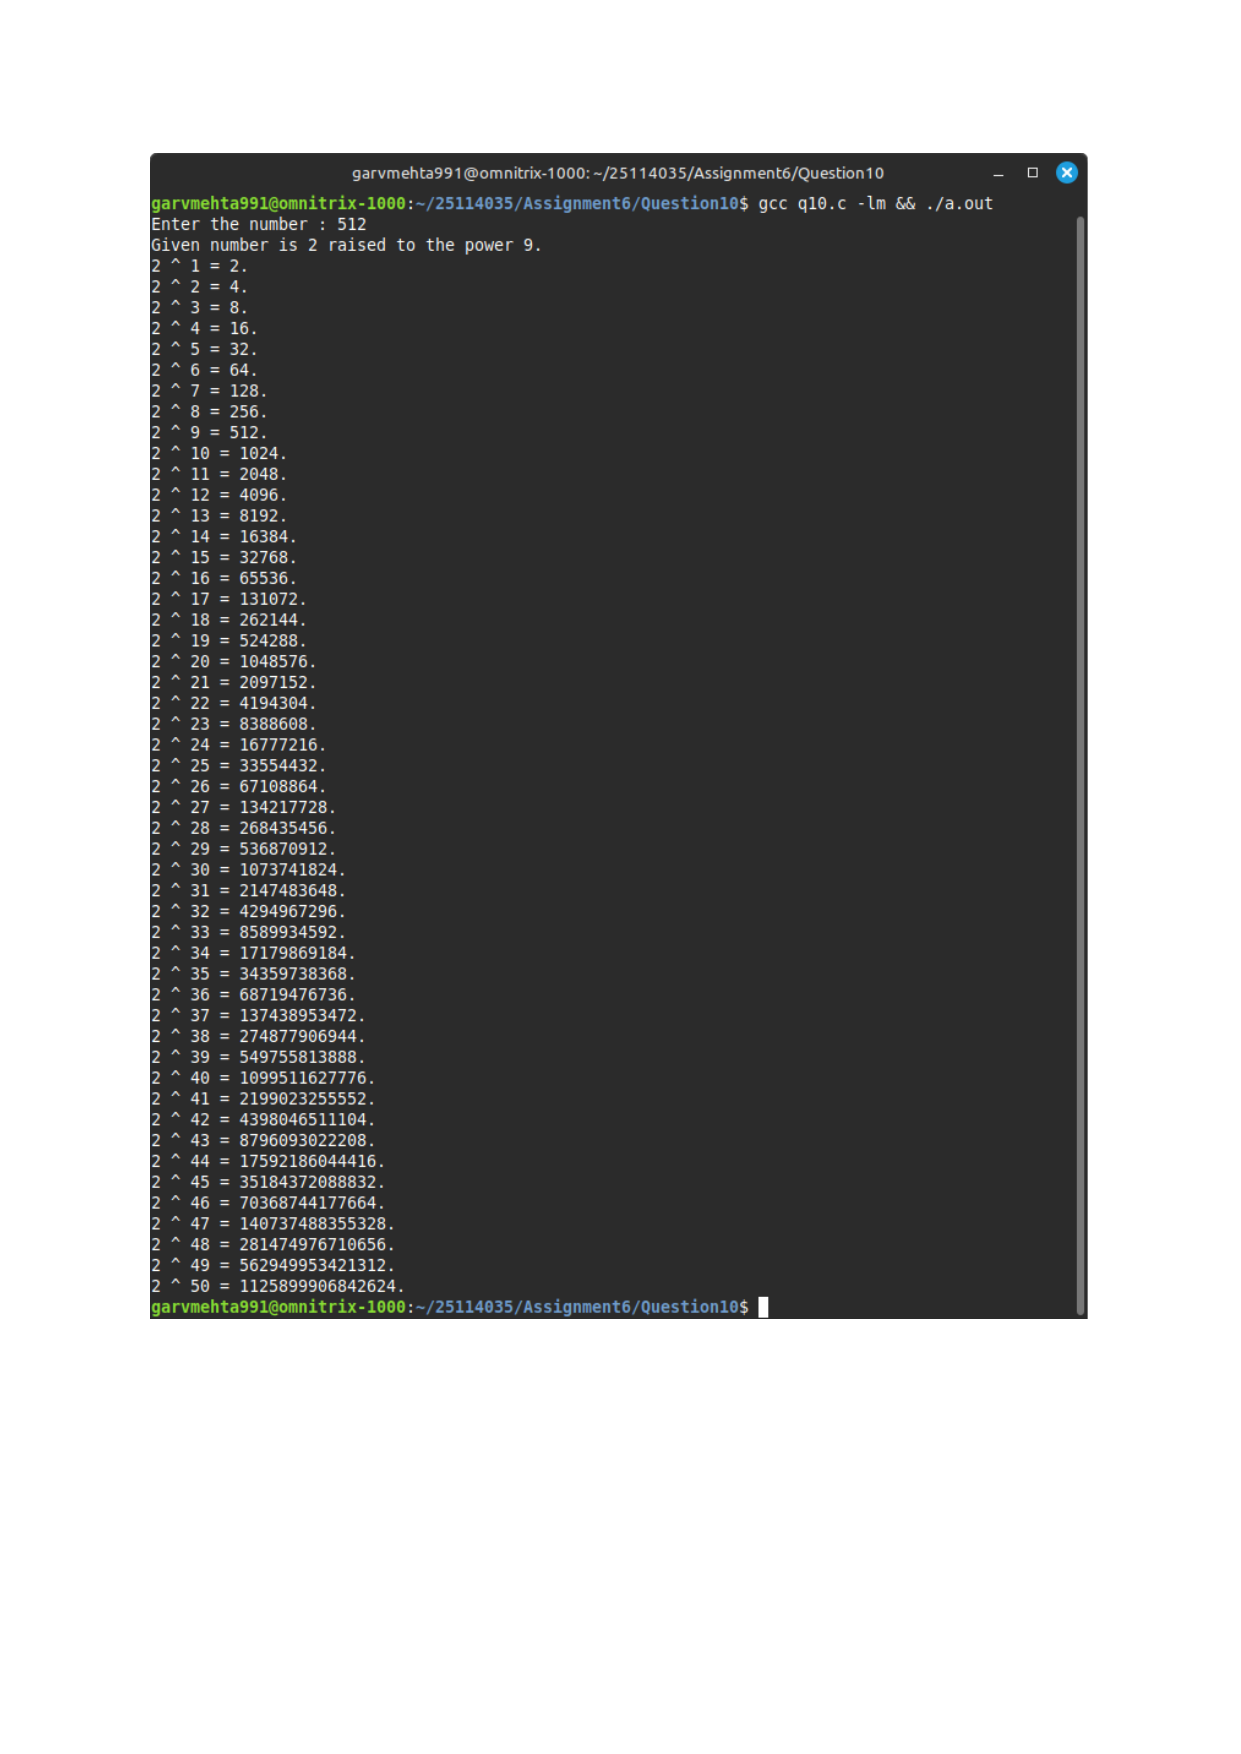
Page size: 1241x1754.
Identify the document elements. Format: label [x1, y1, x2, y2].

picture [150, 153, 1088, 1319]
